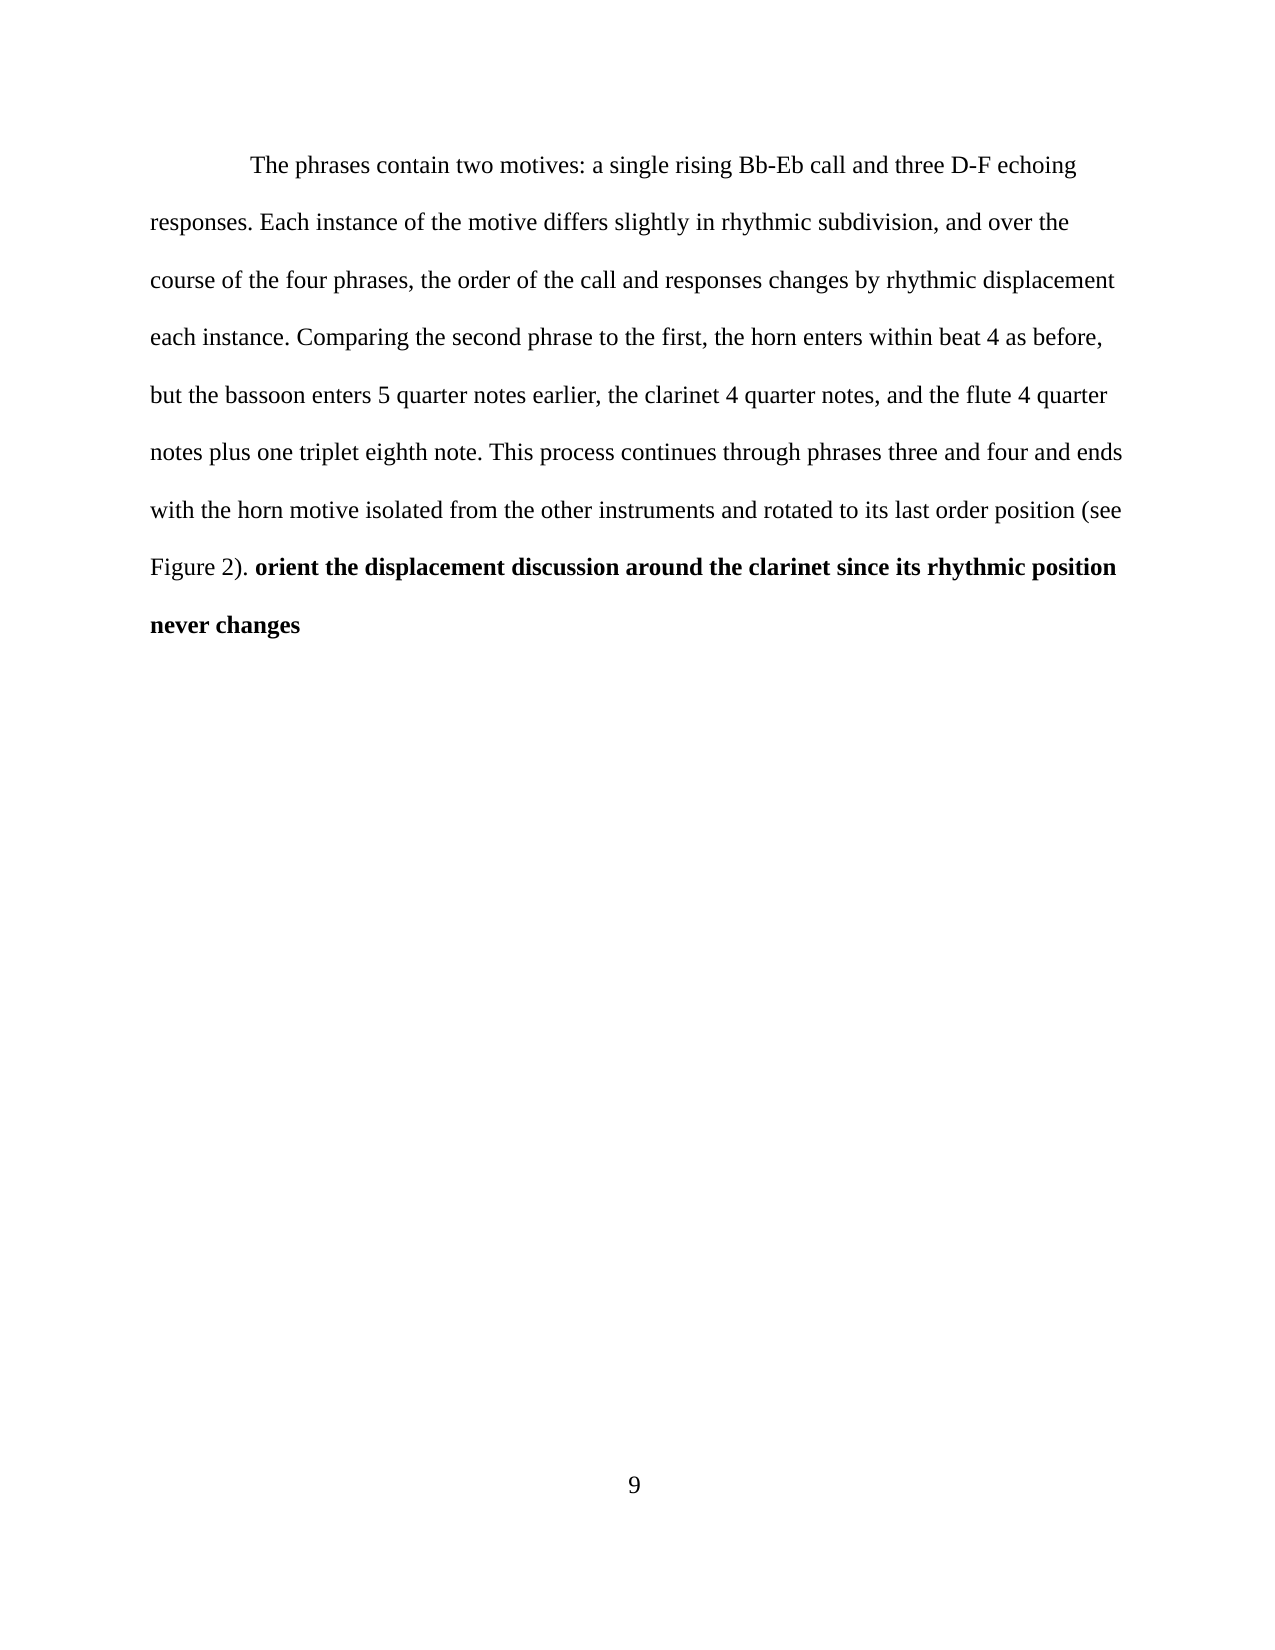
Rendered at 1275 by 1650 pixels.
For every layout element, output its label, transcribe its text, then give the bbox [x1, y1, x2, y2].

text The phrases contain two motives: a single rising Bb-Eb call and three D-F echoing responses. Each instance of the motive differs slightly in rhythmic subdivision, and over the course of the four phrases, the order of the call and responses changes by rhythmic displacement each instance. Comparing the second phrase to the first, the horn enters within beat 4 as before, but the bassoon enters 5 quarter notes earlier, the clarinet 4 quarter notes, and the flute 4 quarter notes plus one triplet eighth note. This process continues through phrases three and four and ends with the horn motive isolated from the other instruments and rotated to its last order position (see Figure 2). orient the displacement discussion around the clarinet since its rhythmic position never changes [150, 150, 1125, 639]
